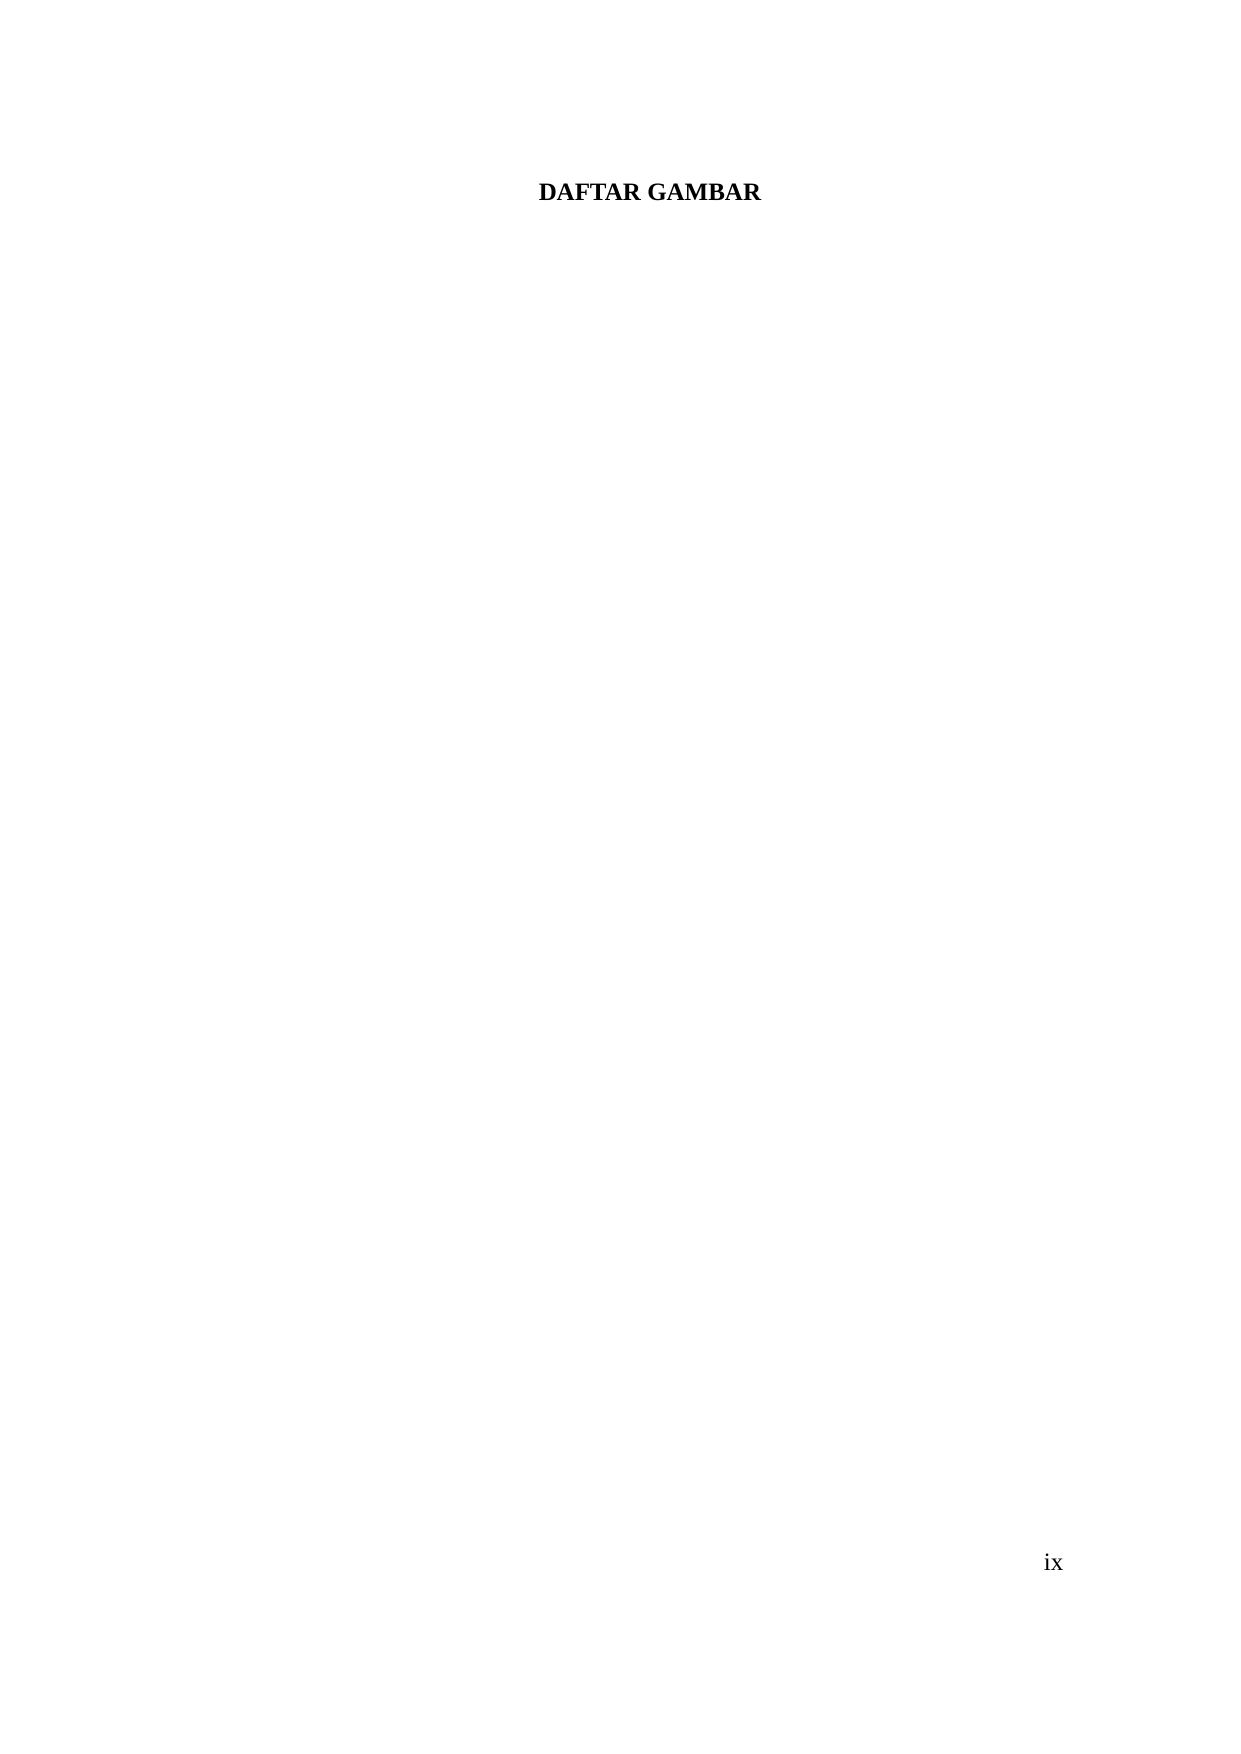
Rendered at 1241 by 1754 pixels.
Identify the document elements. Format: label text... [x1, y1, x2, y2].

subtitle DAFTAR GAMBAR [236, 177, 1063, 206]
